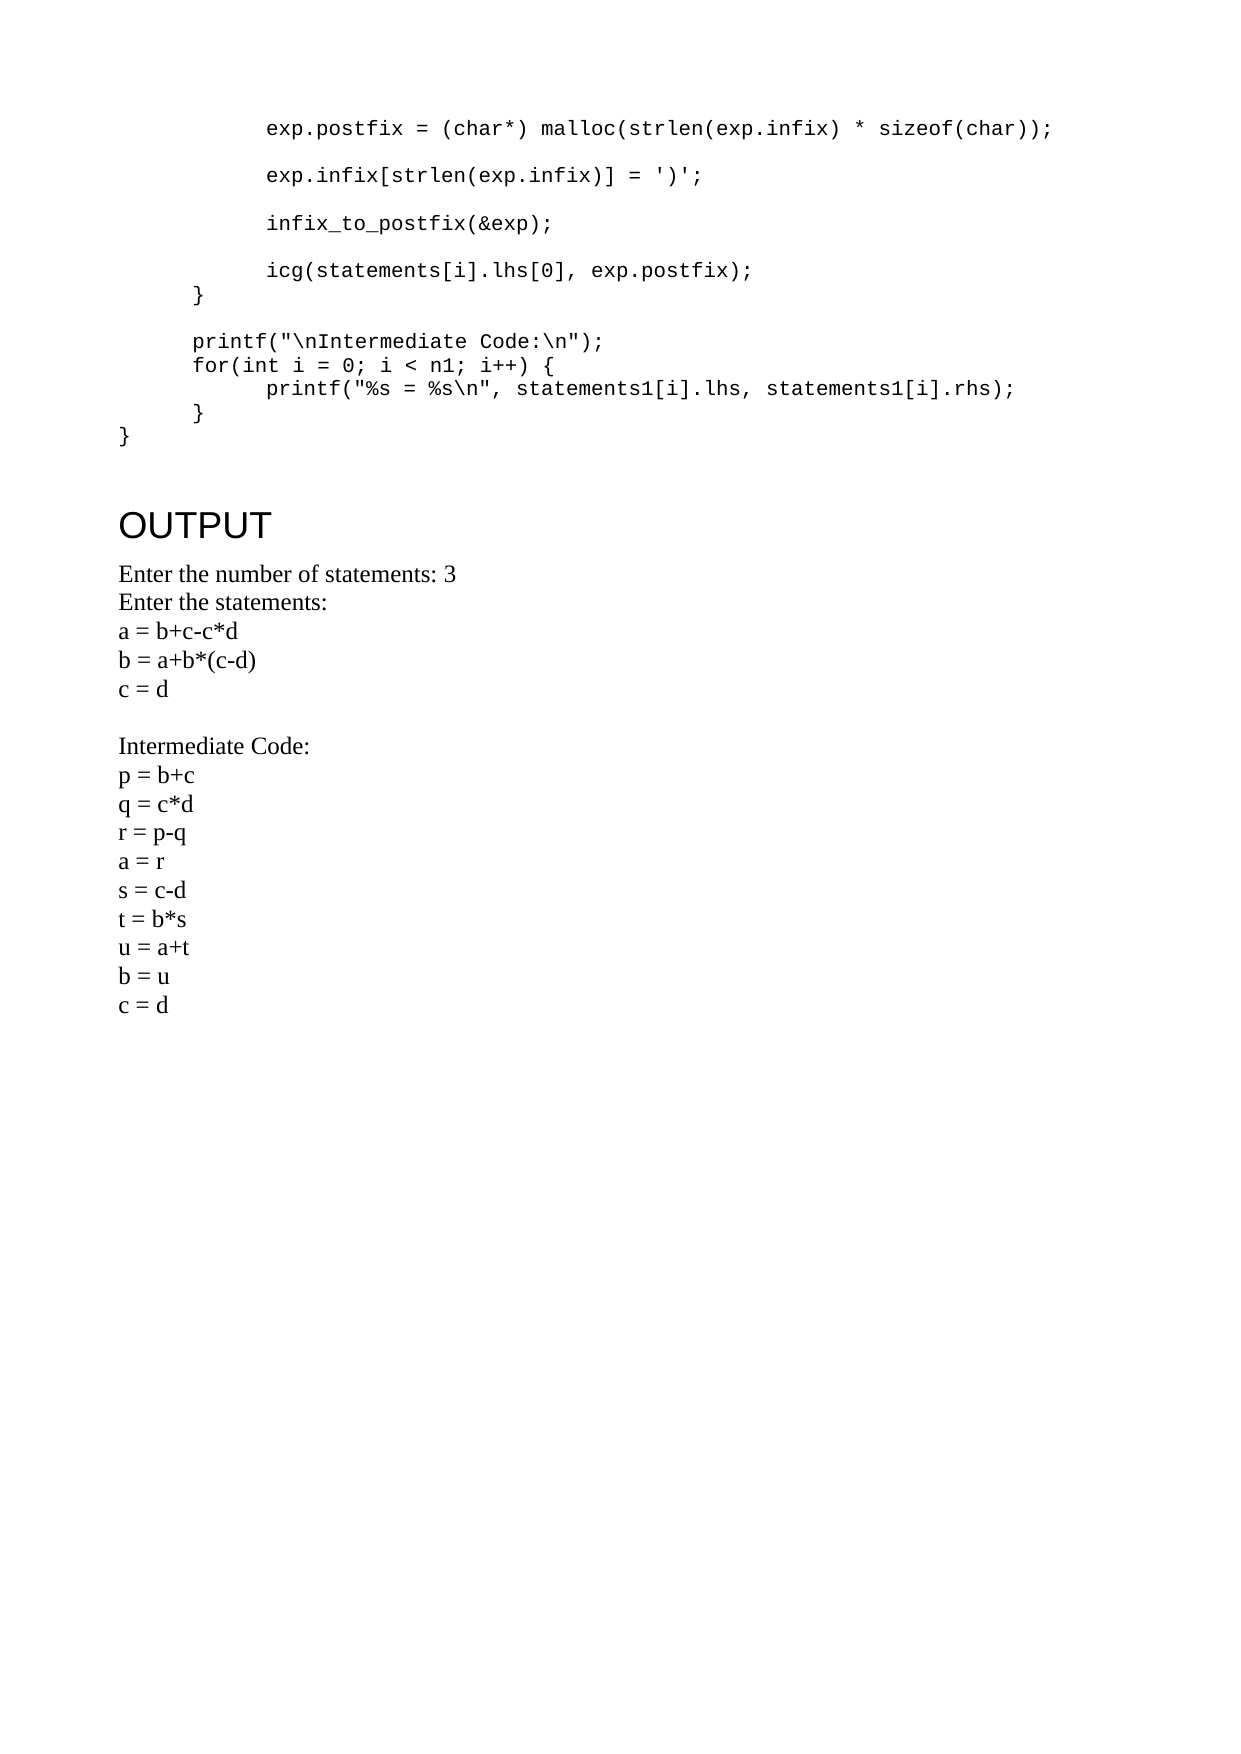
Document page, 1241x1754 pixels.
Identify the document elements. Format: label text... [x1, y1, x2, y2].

text Enter the statements: [118, 587, 1122, 616]
text for(int i = 0; i < n1; i++) { [118, 354, 1122, 378]
text r = p-q [118, 817, 1122, 846]
text Intermediate Code: [118, 731, 1122, 760]
text printf("\nIntermediate Code:\n"); [118, 331, 1122, 354]
text icg(statements[i].lhs[0], exp.postfix); [118, 260, 1122, 284]
text printf("%s = %s\n", statements1[i].lhs, statements1[i].rhs); [118, 378, 1122, 402]
text infix_to_postfix(&exp); [118, 213, 1122, 236]
text q = c*d [118, 789, 1122, 817]
text exp.postfix = (char*) malloc(strlen(exp.infix) * sizeof(char)); [118, 118, 1122, 142]
text c = d [118, 990, 1122, 1019]
text s = c-d [118, 875, 1122, 904]
text b = u [118, 961, 1122, 990]
text c = d [118, 674, 1122, 702]
text b = a+b*(c-d) [118, 645, 1122, 674]
text t = b*s [118, 904, 1122, 932]
text } [118, 426, 1122, 449]
text a = r [118, 846, 1122, 875]
text Enter the number of statements: 3 [118, 559, 1122, 587]
text a = b+c-c*d [118, 616, 1122, 645]
text u = a+t [118, 932, 1122, 961]
text } [118, 284, 1122, 307]
subtitle OUTPUT [118, 503, 1122, 546]
text exp.infix[strlen(exp.infix)] = ')'; [118, 165, 1122, 189]
text p = b+c [118, 760, 1122, 789]
text } [118, 402, 1122, 426]
